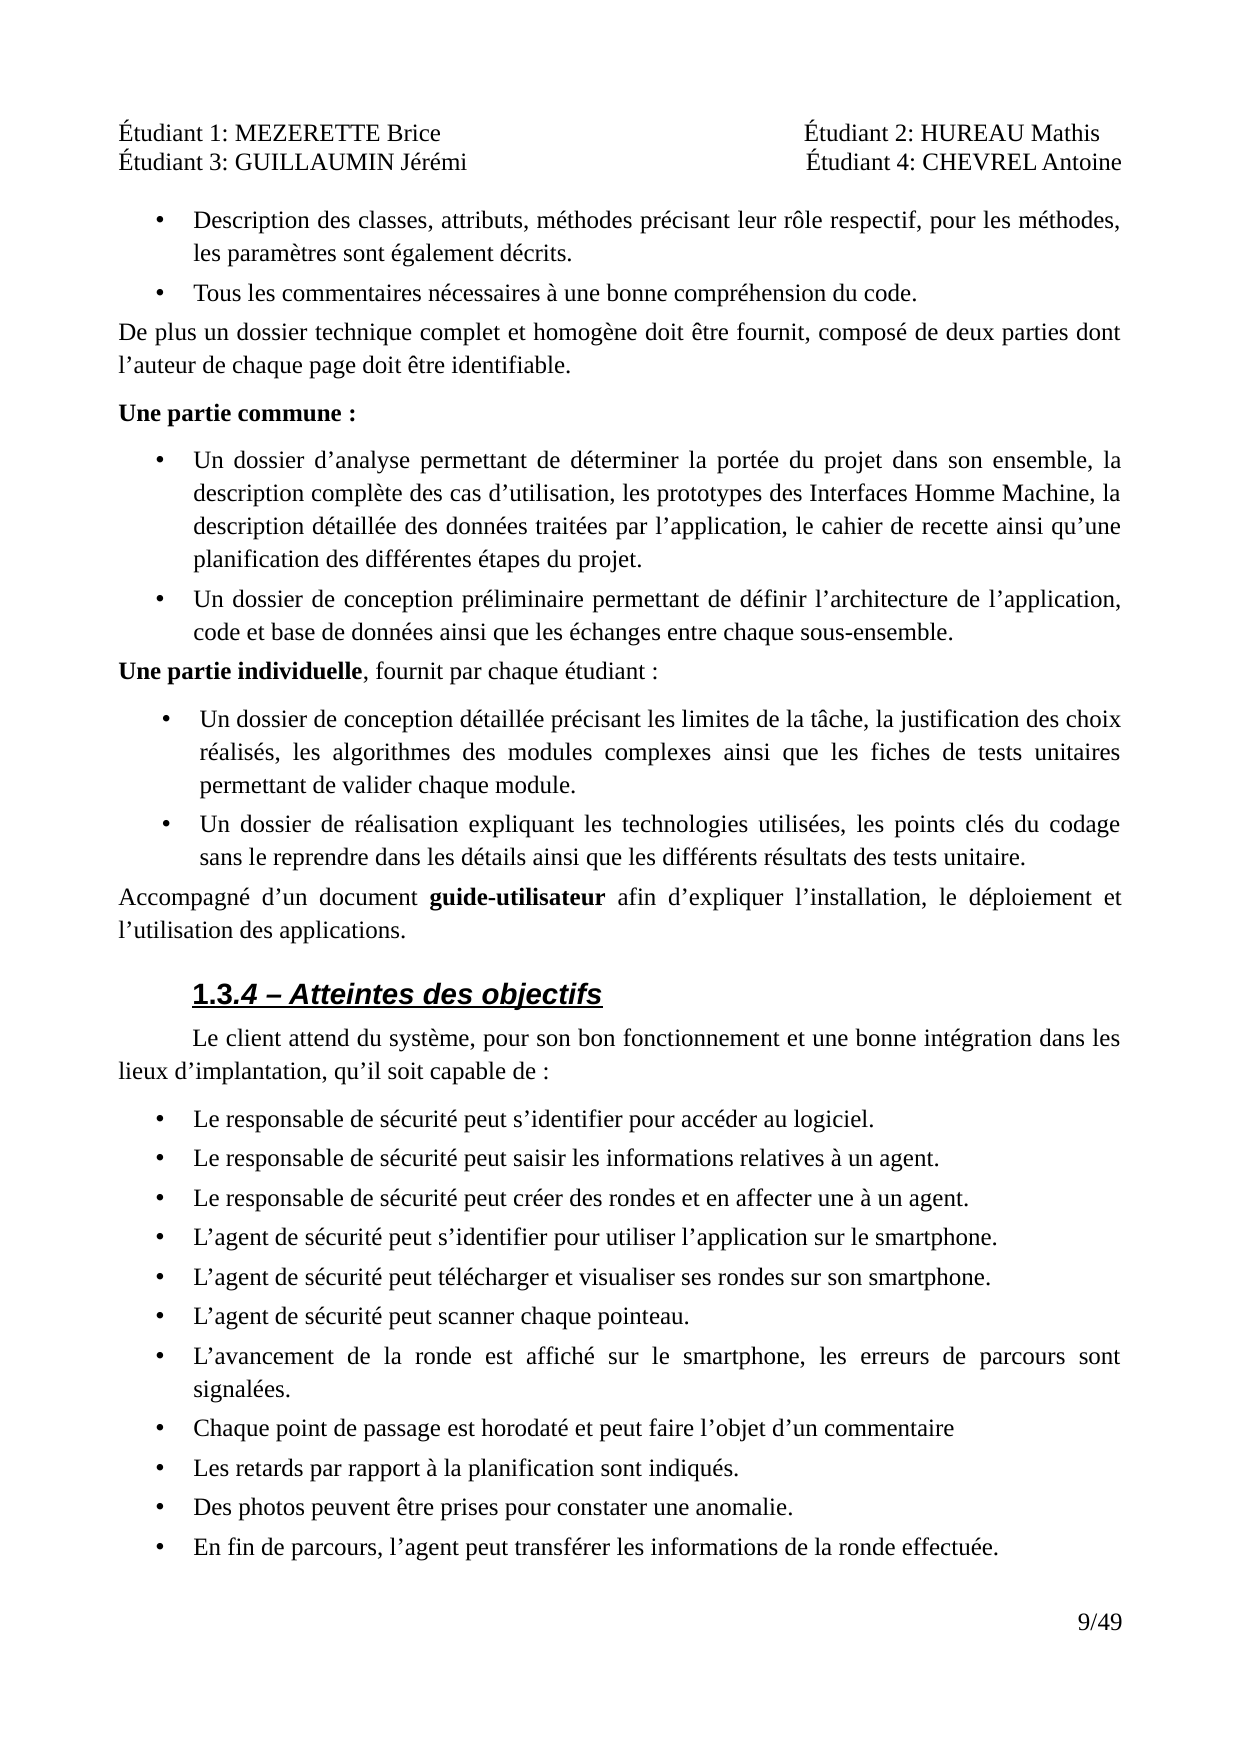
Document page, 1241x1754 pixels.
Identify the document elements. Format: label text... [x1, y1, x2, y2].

list En fin de parcours, l’agent peut transférer les informations de la ronde effectuée. [156, 1532, 1122, 1561]
text Une partie individuelle, fournit par chaque étudiant : [118, 656, 1122, 685]
list L’agent de sécurité peut scanner chaque pointeau. [156, 1301, 1122, 1330]
subtitle 1.3.4 – Atteintes des objectifs [118, 977, 1122, 1011]
list Un dossier de conception détaillée précisant les limites de la tâche, la justification des choix réalisés, les algorithmes des modules complexes ainsi que les fiches de tests unitaires permettant de valider chaque module. [162, 704, 1122, 799]
list Un dossier de conception préliminaire permettant de définir l’architecture de l’application, code et base de données ainsi que les échanges entre chaque sous-ensemble. [156, 584, 1122, 646]
list Un dossier de réalisation expliquant les technologies utilisées, les points clés du codage sans le reprendre dans les détails ainsi que les différents résultats des tests unitaire. [162, 809, 1122, 871]
list Des photos peuvent être prises pour constater une anomalie. [156, 1492, 1122, 1521]
list L’agent de sécurité peut s’identifier pour utiliser l’application sur le smartphone. [156, 1222, 1122, 1251]
list Le responsable de sécurité peut créer des rondes et en affecter une à un agent. [156, 1183, 1122, 1212]
list Le responsable de sécurité peut s’identifier pour accéder au logiciel. [156, 1104, 1122, 1133]
list Un dossier d’analyse permettant de déterminer la portée du projet dans son ensemble, la description complète des cas d’utilisation, les prototypes des Interfaces Homme Machine, la description détaillée des données traitées par l’application, le cahier de recette ainsi qu’une planification des différentes étapes du projet. [156, 445, 1122, 573]
list Tous les commentaires nécessaires à une bonne compréhension du code. [156, 278, 1122, 306]
list L’avancement de la ronde est affiché sur le smartphone, les erreurs de parcours sont signalées. [156, 1341, 1122, 1403]
text De plus un dossier technique complet et homogène doit être fournit, composé de deux parties dont l’auteur de chaque page doit être identifiable. [118, 317, 1122, 379]
list Chaque point de passage est horodaté et peut faire l’objet d’un commentaire [156, 1413, 1122, 1442]
list L’agent de sécurité peut télécharger et visualiser ses rondes sur son smartphone. [156, 1262, 1122, 1291]
text Une partie commune : [118, 398, 1122, 426]
list Description des classes, attributs, méthodes précisant leur rôle respectif, pour les méthodes, les paramètres sont également décrits. [156, 205, 1122, 267]
text Le client attend du système, pour son bon fonctionnement et une bonne intégration dans les lieux d’implantation, qu’il soit capable de : [118, 1023, 1122, 1085]
list Le responsable de sécurité peut saisir les informations relatives à un agent. [156, 1143, 1122, 1172]
text Accompagné d’un document guide-utilisateur afin d’expliquer l’installation, le déploiement et l’utilisation des applications. [118, 882, 1122, 944]
list Les retards par rapport à la planification sont indiqués. [156, 1453, 1122, 1482]
